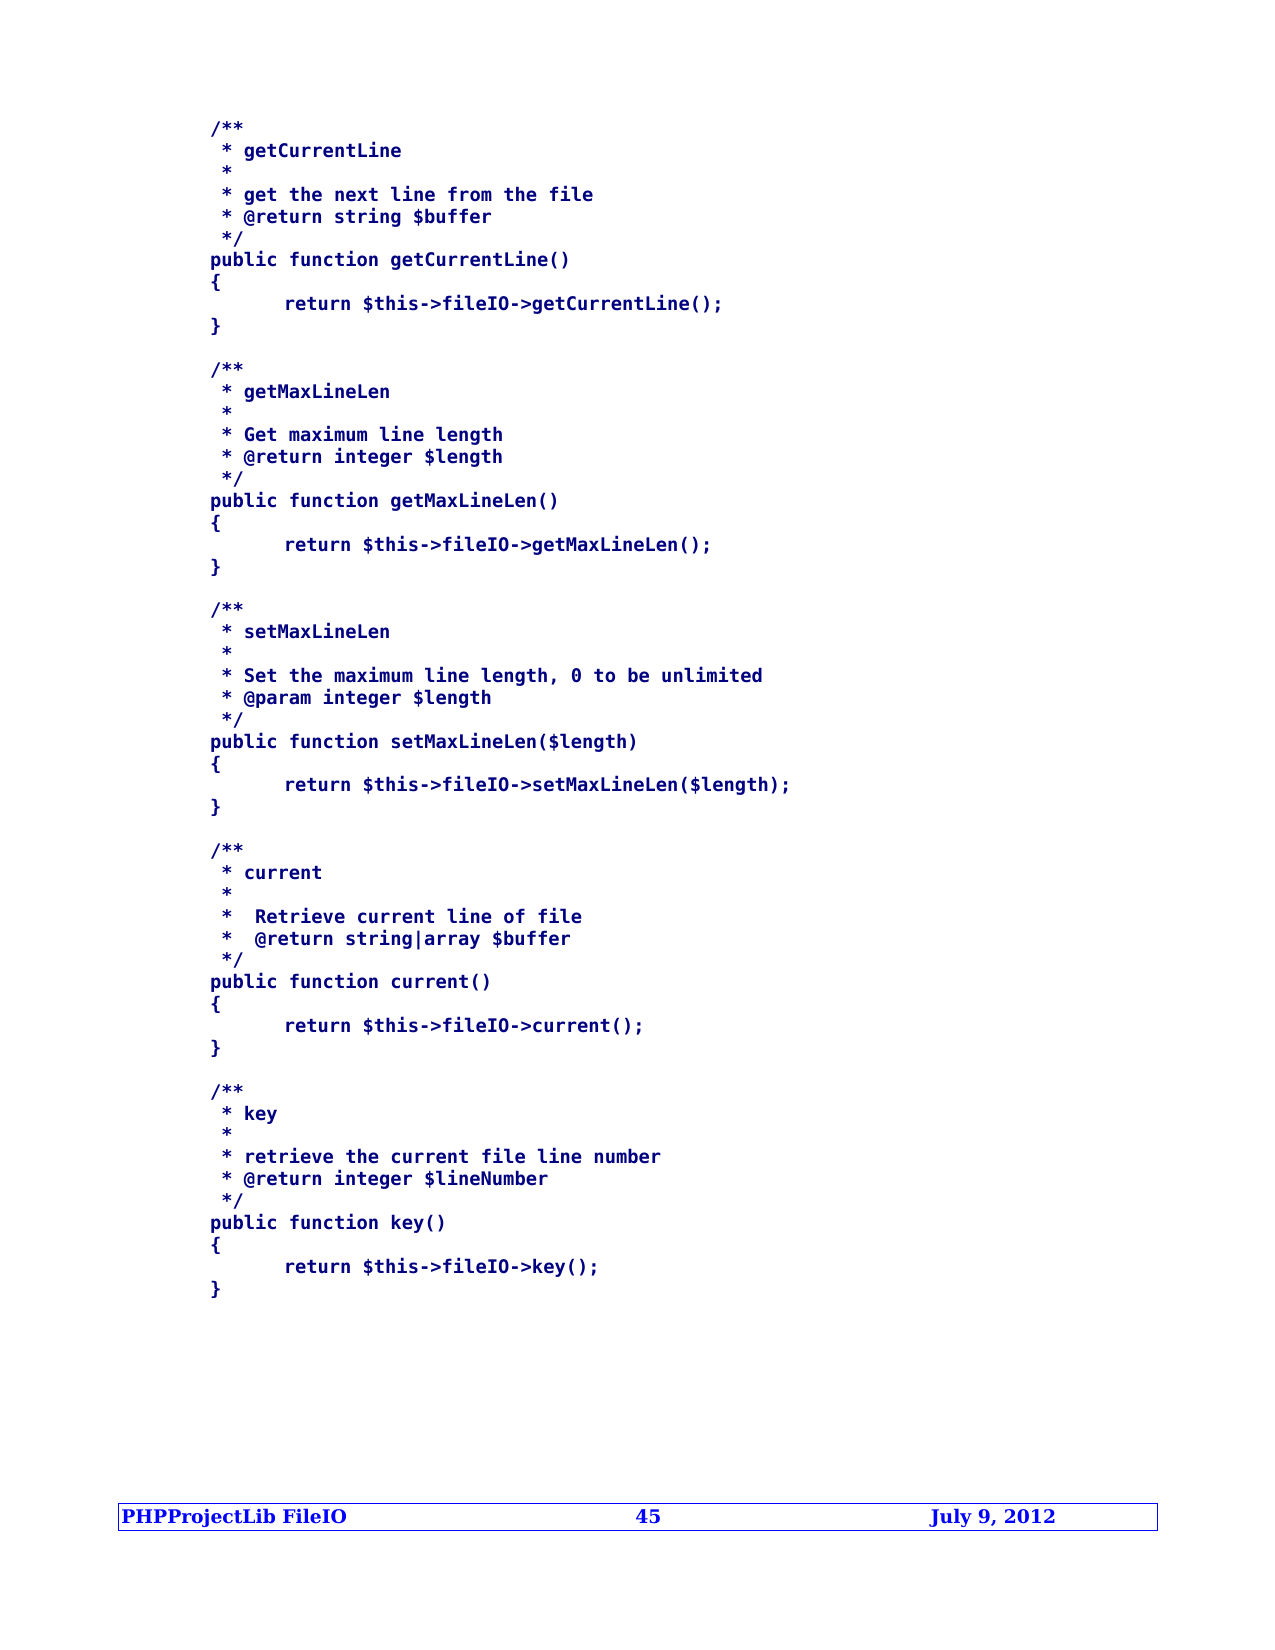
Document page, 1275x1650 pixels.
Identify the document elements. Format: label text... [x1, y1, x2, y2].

list */ [136, 949, 1157, 971]
list * get the next line from the file [136, 184, 1157, 206]
list /** [136, 118, 1157, 140]
list * current [136, 862, 1157, 884]
list * Retrieve current line of file [136, 906, 1157, 927]
list /** [136, 359, 1157, 381]
list * retrieve the current file line number [136, 1146, 1157, 1168]
list * @return string|array $buffer [136, 927, 1157, 949]
list return $this->fileIO->getCurrentLine(); [136, 293, 1157, 315]
list } [136, 556, 1157, 577]
list return $this->fileIO->key(); [136, 1256, 1157, 1277]
list { [136, 271, 1157, 293]
list * Set the maximum line length, 0 to be unlimited [136, 665, 1157, 687]
list public function getMaxLineLen() [136, 490, 1157, 512]
list * Get maximum line length [136, 424, 1157, 446]
list * [136, 162, 1157, 184]
list * [136, 884, 1157, 906]
list /** [136, 599, 1157, 621]
list */ [136, 1190, 1157, 1212]
list * setMaxLineLen [136, 621, 1157, 643]
list * @return integer $length [136, 446, 1157, 468]
list * [136, 643, 1157, 665]
list return $this->fileIO->current(); [136, 1015, 1157, 1037]
list public function key() [136, 1212, 1157, 1234]
list /** [136, 1081, 1157, 1102]
list } [136, 796, 1157, 818]
list { [136, 993, 1157, 1015]
list */ [136, 227, 1157, 249]
list */ [136, 468, 1157, 490]
list return $this->fileIO->getMaxLineLen(); [136, 534, 1157, 556]
list */ [136, 709, 1157, 731]
list } [136, 315, 1157, 337]
list * @param integer $length [136, 687, 1157, 709]
list * key [136, 1102, 1157, 1124]
list public function getCurrentLine() [136, 249, 1157, 271]
list * @return string $buffer [136, 206, 1157, 227]
list { [136, 512, 1157, 534]
list /** [136, 840, 1157, 862]
list } [136, 1277, 1157, 1299]
list { [136, 752, 1157, 774]
list * getMaxLineLen [136, 381, 1157, 402]
list * [136, 1124, 1157, 1146]
list * getCurrentLine [136, 140, 1157, 162]
list * @return integer $lineNumber [136, 1168, 1157, 1190]
list { [136, 1234, 1157, 1256]
list * [136, 402, 1157, 424]
list public function current() [136, 971, 1157, 993]
list public function setMaxLineLen($length) [136, 731, 1157, 752]
list return $this->fileIO->setMaxLineLen($length); [136, 774, 1157, 796]
list } [136, 1037, 1157, 1059]
